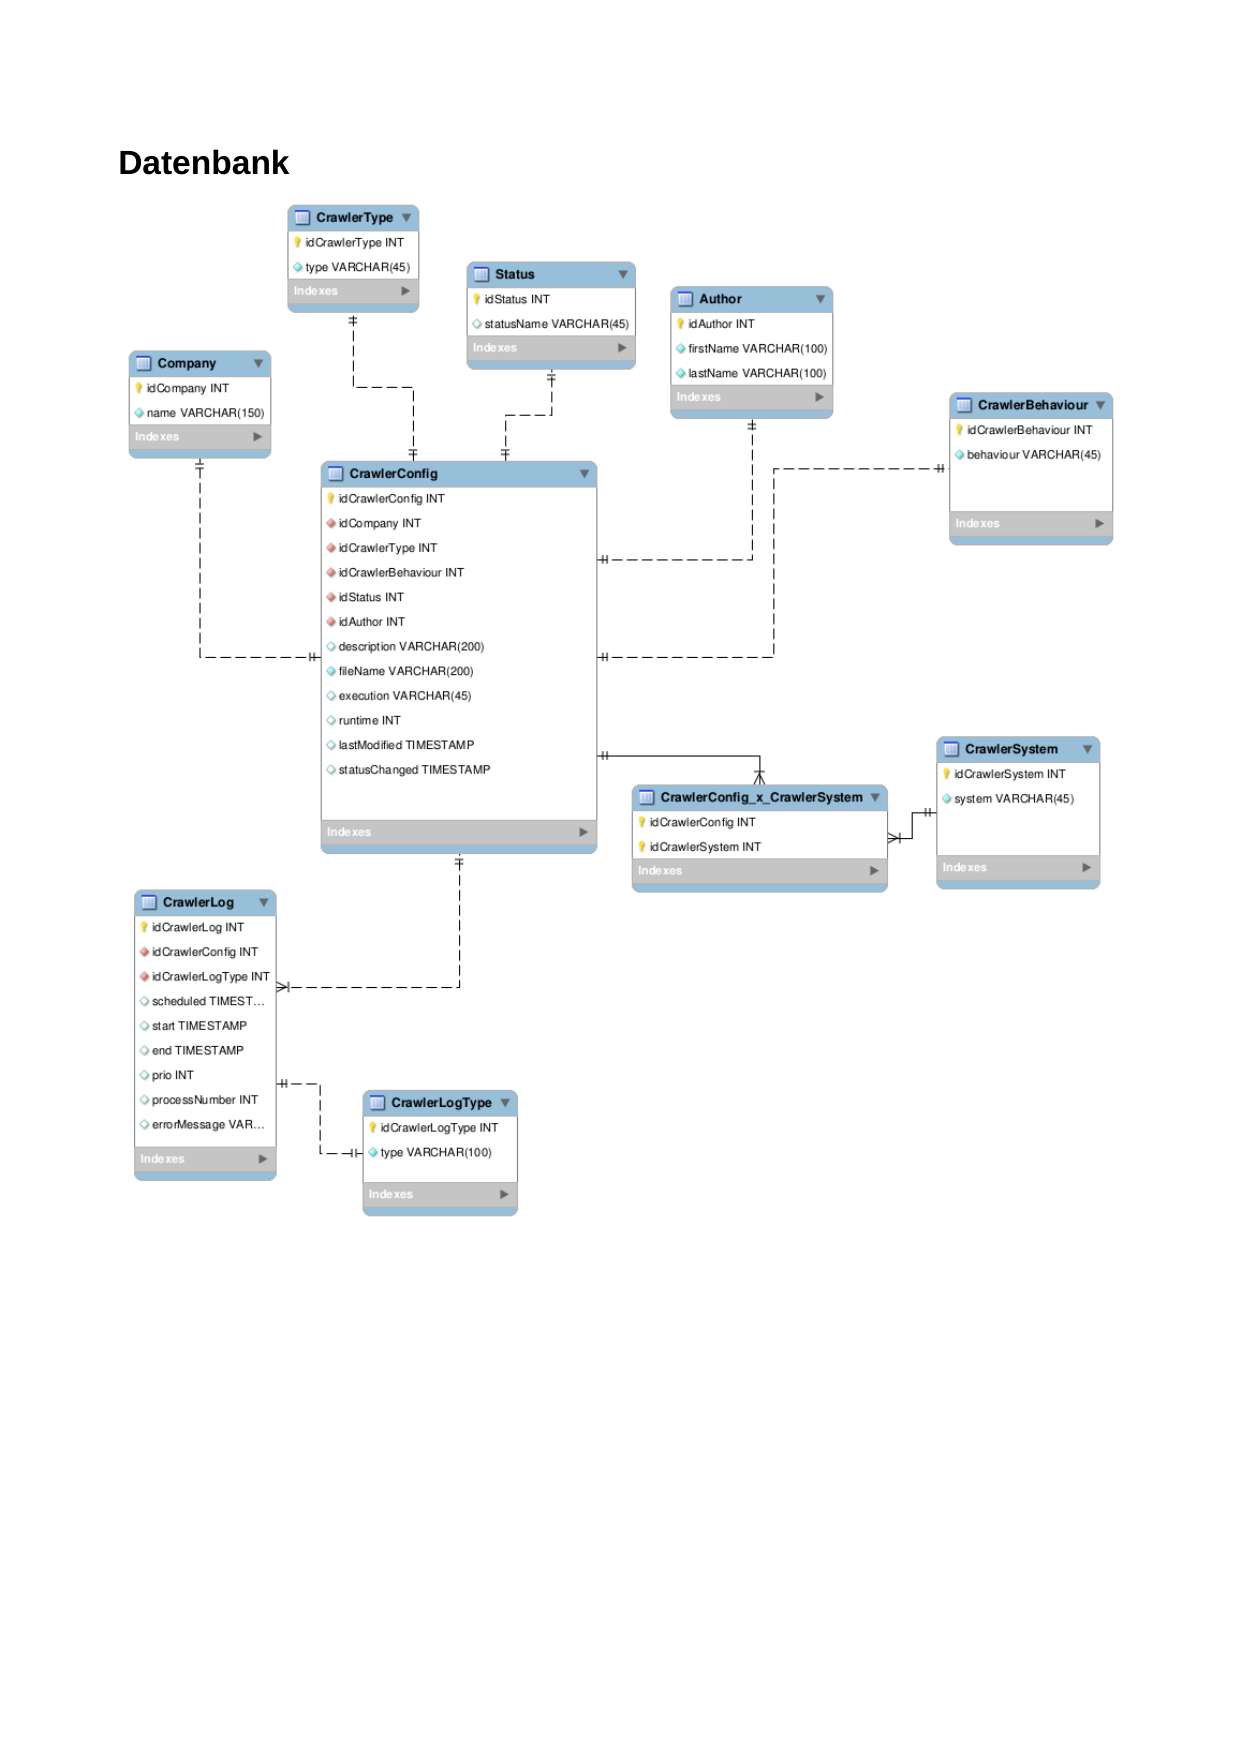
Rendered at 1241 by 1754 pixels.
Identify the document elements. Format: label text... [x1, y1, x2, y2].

subtitle Datenbank [118, 143, 1122, 182]
picture [118, 194, 1123, 1226]
